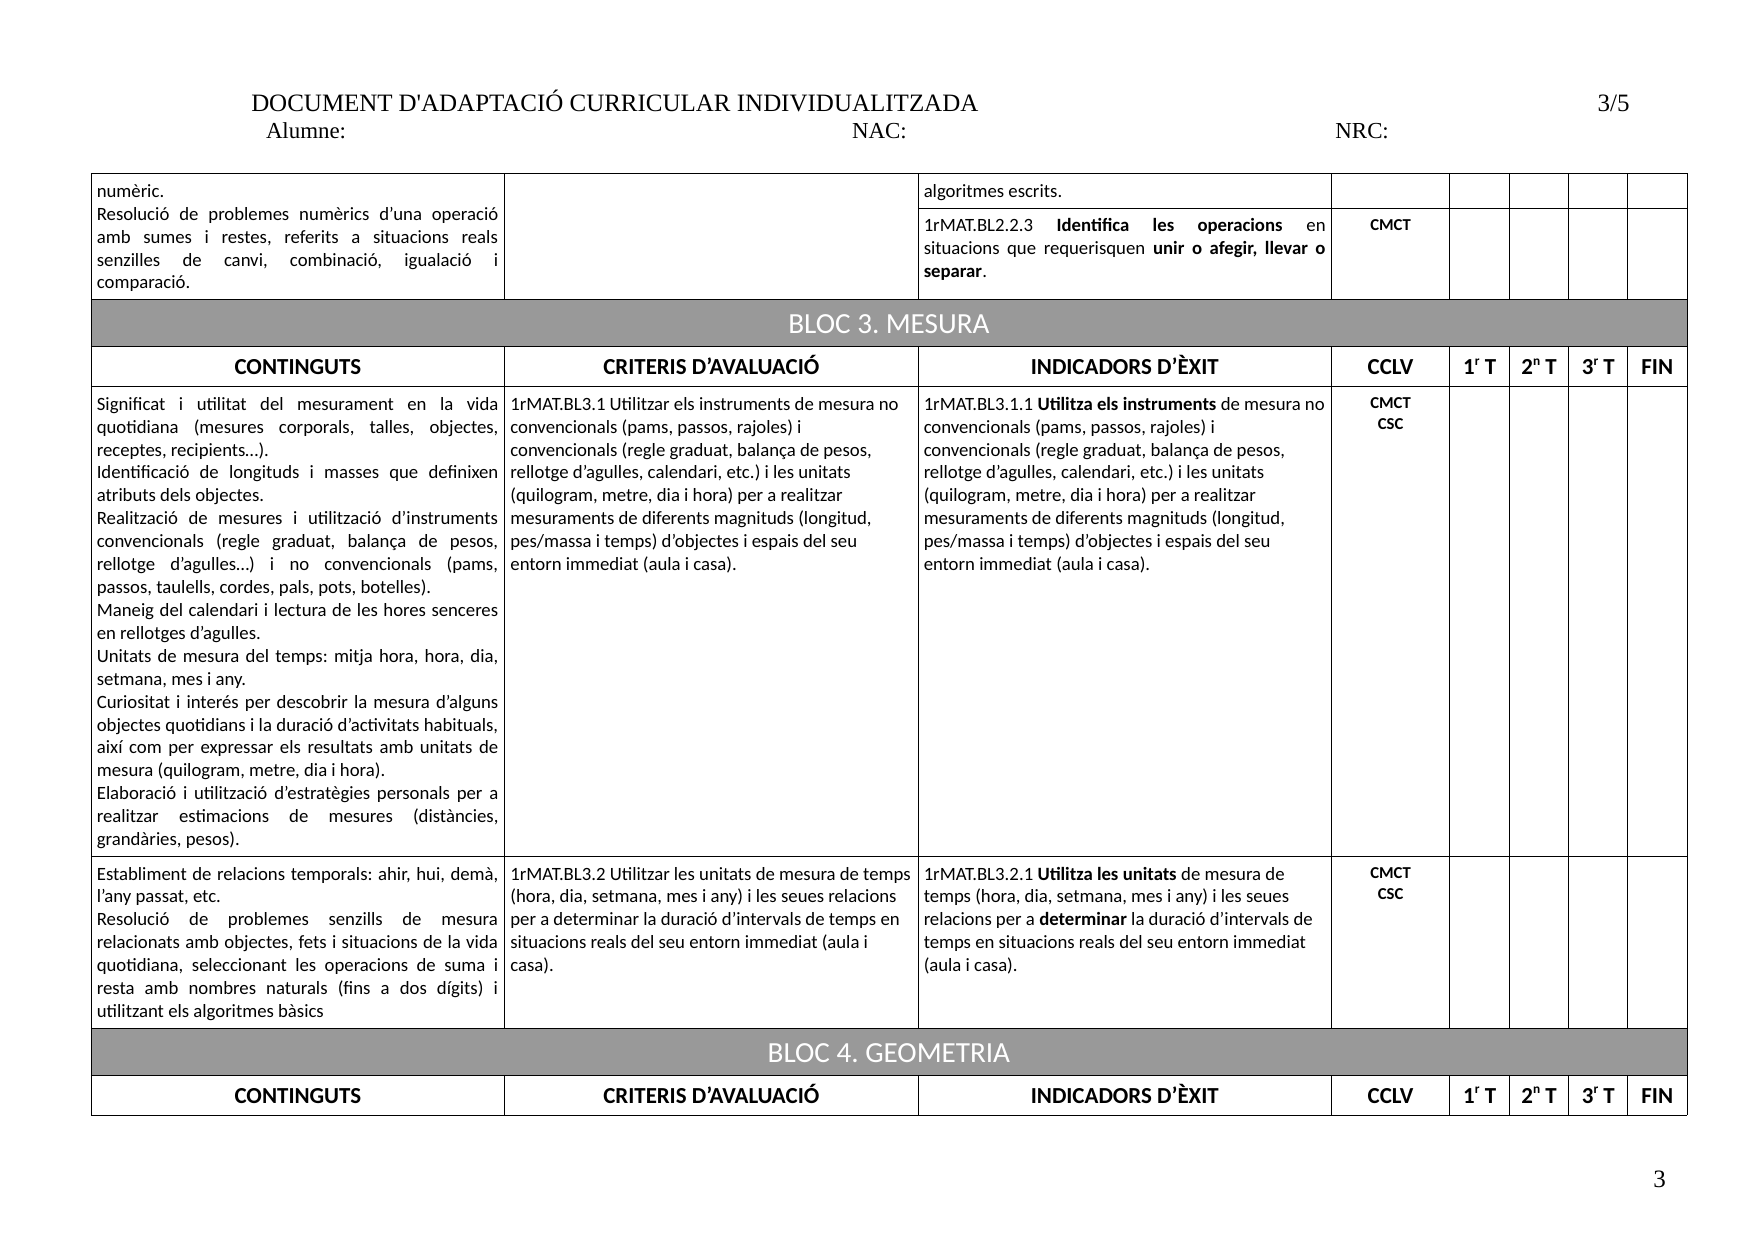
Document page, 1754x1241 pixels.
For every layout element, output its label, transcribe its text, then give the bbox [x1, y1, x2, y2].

table_cell [1510, 387, 1568, 856]
table_cell [1450, 209, 1509, 299]
table_cell [1510, 174, 1568, 208]
table_cell INDICADORS D’ÈXIT [919, 347, 1331, 386]
table_cell CCLV [1332, 1076, 1449, 1115]
table_cell INDICADORS D’ÈXIT [919, 1076, 1331, 1115]
table_cell [1628, 209, 1687, 299]
table_cell CMCT [1332, 209, 1449, 299]
table_cell 1rMAT.BL3.1 Utilitzar els instruments de mesura no convencionals (pams, passos, rajoles) i convencionals (regle graduat, balança de pesos, rellotge d’agulles, calendari, etc.) i les unitats (quilogram, metre, dia i hora) per a realitzar mesuraments de diferents magnituds (longitud, pes/massa i temps) d’objectes i espais del seu entorn immediat (aula i casa). [505, 387, 918, 856]
table_cell 1rMAT.BL3.1.1 Utilitza els instruments de mesura no convencionals (pams, passos, rajoles) i convencionals (regle graduat, balança de pesos, rellotge d’agulles, calendari, etc.) i les unitats (quilogram, metre, dia i hora) per a realitzar mesuraments de diferents magnituds (longitud, pes/massa i temps) d’objectes i espais del seu entorn immediat (aula i casa). [919, 387, 1331, 856]
table_cell Establiment de relacions temporals: ahir, hui, demà, l’any passat, etc. Resolució de problemes senzills de mesura relacionats amb objectes, fets i situacions de la vida quotidiana, seleccionant les operacions de suma i resta amb nombres naturals (fins a dos dígits) i utilitzant els algoritmes bàsics [92, 857, 504, 1028]
table_cell algoritmes escrits. [919, 174, 1331, 208]
table_cell 3r T [1569, 1076, 1627, 1115]
table_cell CONTINGUTS [92, 1076, 504, 1115]
table_cell [1569, 209, 1627, 299]
table_cell CMCT CSC [1332, 387, 1449, 856]
table_cell [1450, 857, 1509, 1028]
table_cell [1628, 857, 1687, 1028]
table_cell CRITERIS D’AVALUACIÓ [505, 347, 918, 386]
table_cell FIN [1628, 1076, 1687, 1115]
table_cell numèric. Resolució de problemes numèrics d’una operació amb sumes i restes, referits a situacions reals senzilles de canvi, combinació, igualació i comparació. [92, 174, 504, 299]
table_cell 2n T [1510, 347, 1568, 386]
table_cell [1628, 174, 1687, 208]
table_cell CCLV [1332, 347, 1449, 386]
table_cell [1569, 857, 1627, 1028]
table_cell 1r T [1450, 1076, 1509, 1115]
table_cell [1628, 387, 1687, 856]
table_cell BLOC 3. MESURA [92, 300, 1687, 346]
table_cell [1450, 387, 1509, 856]
table_cell [1569, 387, 1627, 856]
table_cell 3r T [1569, 347, 1627, 386]
table_cell 2n T [1510, 1076, 1568, 1115]
table_cell 1r T [1450, 347, 1509, 386]
table_cell [1510, 857, 1568, 1028]
table_cell [505, 174, 918, 299]
table_cell [1450, 174, 1509, 208]
table_cell CMCT CSC [1332, 857, 1449, 1028]
table_cell [1569, 174, 1627, 208]
table_cell BLOC 4. GEOMETRIA [92, 1029, 1687, 1075]
table_cell 1rMAT.BL3.2 Utilitzar les unitats de mesura de temps (hora, dia, setmana, mes i any) i les seues relacions per a determinar la duració d’intervals de temps en situacions reals del seu entorn immediat (aula i casa). [505, 857, 918, 1028]
table_cell [1510, 209, 1568, 299]
table_cell 1rMAT.BL2.2.3 Identifica les operacions en situacions que requerisquen unir o afegir, llevar o separar. [919, 209, 1331, 299]
table_cell FIN [1628, 347, 1687, 386]
table_cell CONTINGUTS [92, 347, 504, 386]
table_cell [1332, 174, 1449, 208]
table_cell Significat i utilitat del mesurament en la vida quotidiana (mesures corporals, talles, objectes, receptes, recipients…). Identificació de longituds i masses que definixen atributs dels objectes. Realització de mesures i utilització d’instruments convencionals (regle graduat, balança de pesos, rellotge d’agulles…) i no convencionals (pams, passos, taulells, cordes, pals, pots, botelles). Maneig del calendari i lectura de les hores senceres en rellotges d’agulles. Unitats de mesura del temps: mitja hora, hora, dia, setmana, mes i any. Curiositat i interés per descobrir la mesura d’alguns objectes quotidians i la duració d’activitats habituals, així com per expressar els resultats amb unitats de mesura (quilogram, metre, dia i hora). Elaboració i utilització d’estratègies personals per a realitzar estimacions de mesures (distàncies, grandàries, pesos). [92, 387, 504, 856]
table_cell 1rMAT.BL3.2.1 Utilitza les unitats de mesura de temps (hora, dia, setmana, mes i any) i les seues relacions per a determinar la duració d’intervals de temps en situacions reals del seu entorn immediat (aula i casa). [919, 857, 1331, 1028]
table_cell CRITERIS D’AVALUACIÓ [505, 1076, 918, 1115]
